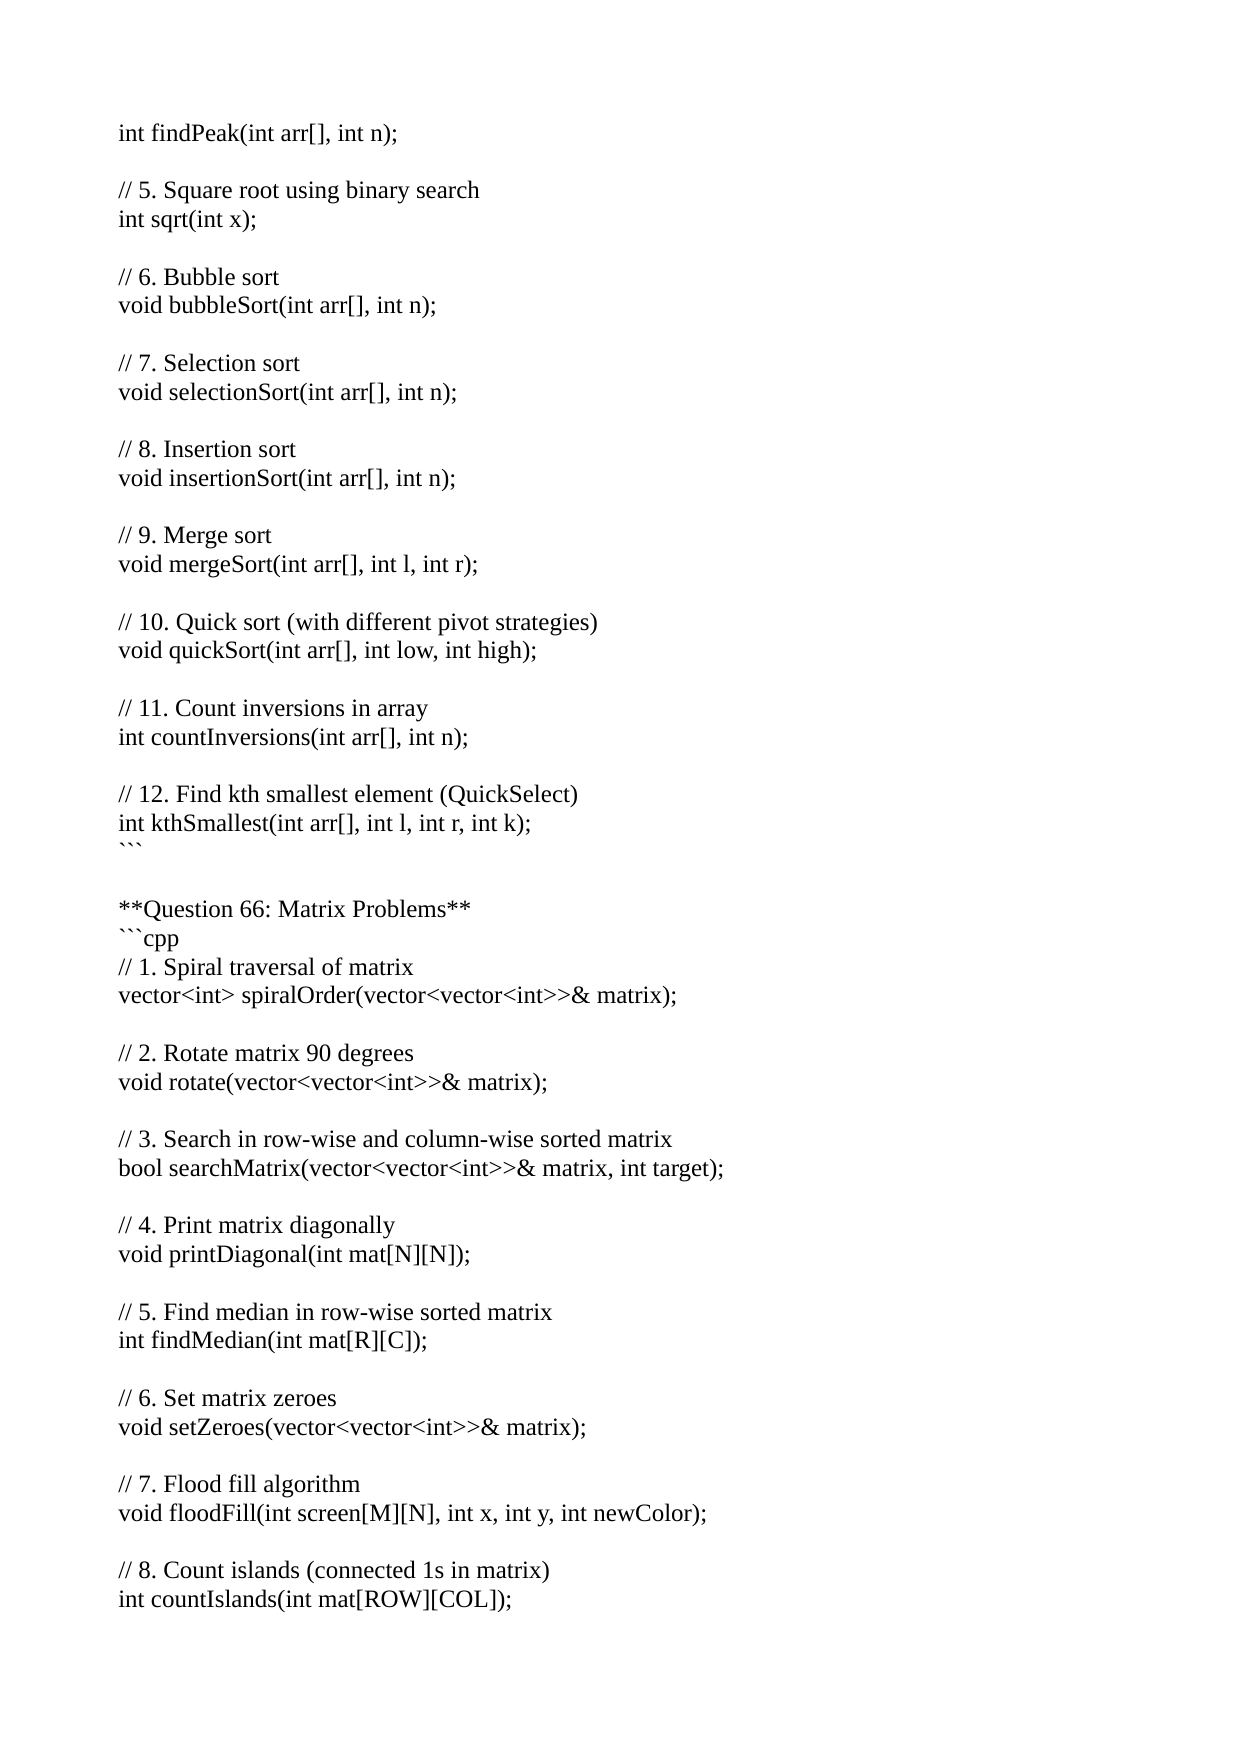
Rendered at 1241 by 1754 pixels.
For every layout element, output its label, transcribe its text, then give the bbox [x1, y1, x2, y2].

text int kthSmallest(int arr[], int l, int r, int k); [118, 808, 1122, 837]
text // 7. Selection sort [118, 348, 1122, 377]
text int countIslands(int mat[ROW][COL]); [118, 1584, 1122, 1613]
text void insertionSort(int arr[], int n); [118, 463, 1122, 492]
text int countInversions(int arr[], int n); [118, 722, 1122, 751]
text void bubbleSort(int arr[], int n); [118, 291, 1122, 319]
text // 8. Insertion sort [118, 434, 1122, 463]
text // 3. Search in row-wise and column-wise sorted matrix [118, 1124, 1122, 1153]
text // 9. Merge sort [118, 521, 1122, 549]
text // 2. Rotate matrix 90 degrees [118, 1038, 1122, 1067]
text // 5. Square root using binary search [118, 176, 1122, 204]
text // 7. Flood fill algorithm [118, 1469, 1122, 1498]
text // 4. Print matrix diagonally [118, 1211, 1122, 1239]
text void floodFill(int screen[M][N], int x, int y, int newColor); [118, 1498, 1122, 1527]
text void setZeroes(vector<vector<int>>& matrix); [118, 1412, 1122, 1441]
text // 5. Find median in row-wise sorted matrix [118, 1297, 1122, 1326]
text ``` [118, 837, 1122, 866]
text int findMedian(int mat[R][C]); [118, 1326, 1122, 1354]
text // 8. Count islands (connected 1s in matrix) [118, 1556, 1122, 1584]
text // 6. Set matrix zeroes [118, 1383, 1122, 1412]
text void printDiagonal(int mat[N][N]); [118, 1239, 1122, 1268]
text ```cpp [118, 923, 1122, 952]
text void rotate(vector<vector<int>>& matrix); [118, 1067, 1122, 1096]
text // 6. Bubble sort [118, 262, 1122, 291]
text void selectionSort(int arr[], int n); [118, 377, 1122, 406]
text // 10. Quick sort (with different pivot strategies) [118, 607, 1122, 636]
text **Question 66: Matrix Problems** [118, 894, 1122, 923]
text bool searchMatrix(vector<vector<int>>& matrix, int target); [118, 1153, 1122, 1182]
text // 11. Count inversions in array [118, 693, 1122, 722]
text int findPeak(int arr[], int n); [118, 118, 1122, 147]
text // 12. Find kth smallest element (QuickSelect) [118, 779, 1122, 808]
text // 1. Spiral traversal of matrix [118, 952, 1122, 981]
text vector<int> spiralOrder(vector<vector<int>>& matrix); [118, 981, 1122, 1009]
text void mergeSort(int arr[], int l, int r); [118, 549, 1122, 578]
text void quickSort(int arr[], int low, int high); [118, 636, 1122, 664]
text int sqrt(int x); [118, 204, 1122, 233]
